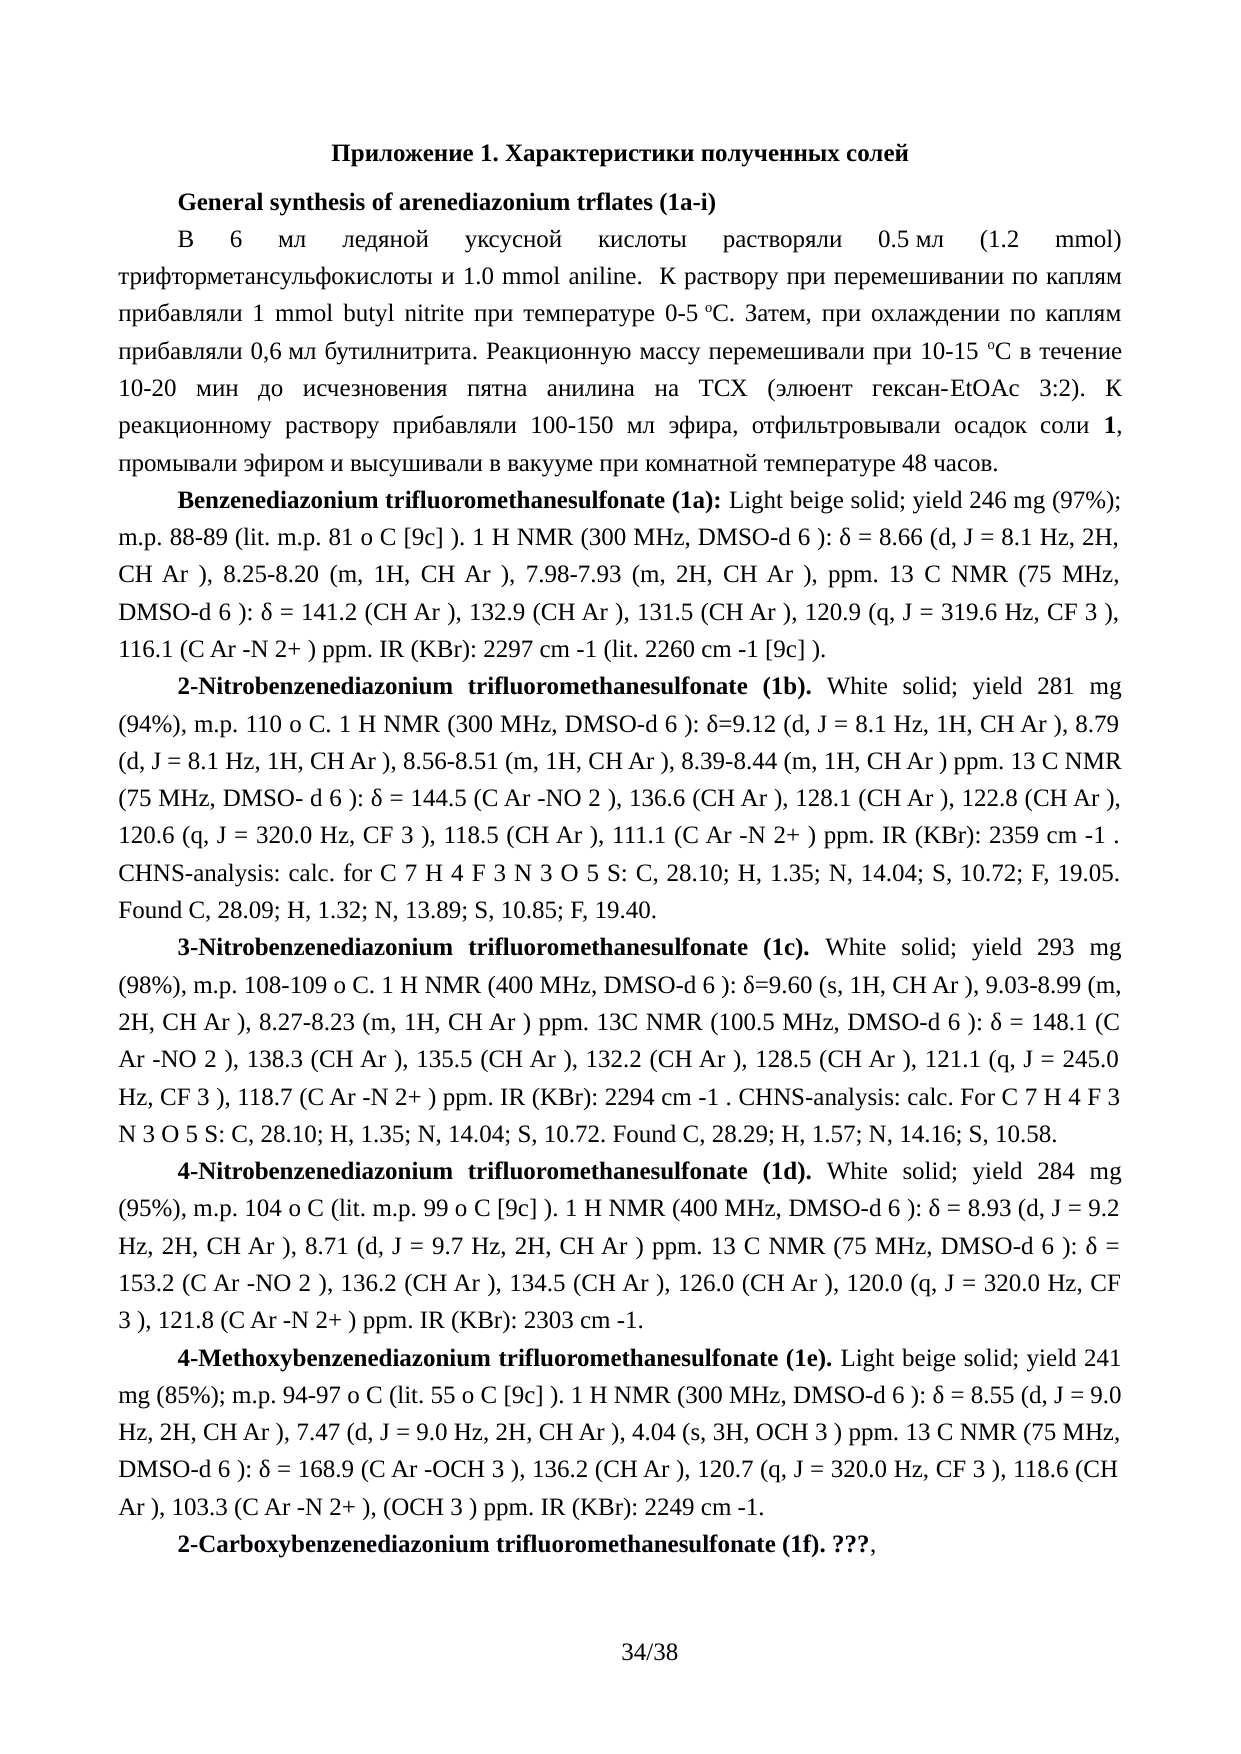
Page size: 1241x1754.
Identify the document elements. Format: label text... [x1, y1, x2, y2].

text 2-Nitrobenzenediazonium trifluoromethanesulfonate (1b). White solid; yield 281 mg (94%), m.p. 110 o C. 1 Н NMR (300 MHz, DMSO-d 6 ): δ=9.12 (d, J = 8.1 Hz, 1H, CH Ar ), 8.79 (d, J = 8.1 Hz, 1H, CH Ar ), 8.56-8.51 (m, 1H, CH Ar ), 8.39-8.44 (m, 1H, CH Ar ) ppm. 13 С NMR (75 MHz, DMSO- d 6 ): δ = 144.5 (C Ar -NO 2 ), 136.6 (CH Ar ), 128.1 (CH Ar ), 122.8 (CH Ar ), 120.6 (q, J = 320.0 Hz, CF 3 ), 118.5 (CH Ar ), 111.1 (C Ar -N 2+ ) ppm. IR (KBr): 2359 cm -1 . CHNS-analysis: calc. for C 7 H 4 F 3 N 3 O 5 S: C, 28.10; H, 1.35; N, 14.04; S, 10.72; F, 19.05. Found C, 28.09; H, 1.32; N, 13.89; S, 10.85; F, 19.40. [118, 671, 1122, 924]
text Приложение 1. Характеристики полученных солей [118, 138, 1122, 166]
text 4-Nitrobenzenediazonium trifluoromethanesulfonate (1d). White solid; yield 284 mg (95%), m.p. 104 o C (lit. m.p. 99 o C [9c] ). 1 Н NMR (400 MHz, DMSO-d 6 ): δ = 8.93 (d, J = 9.2 Hz, 2H, CH Ar ), 8.71 (d, J = 9.7 Hz, 2H, CH Ar ) ppm. 13 С NMR (75 MHz, DMSO-d 6 ): δ = 153.2 (C Ar -NO 2 ), 136.2 (CH Ar ), 134.5 (CH Ar ), 126.0 (CH Ar ), 120.0 (q, J = 320.0 Hz, CF 3 ), 121.8 (C Ar -N 2+ ) ppm. IR (KBr): 2303 cm -1. [118, 1156, 1122, 1334]
text General synthesis of arenediazonium trflates (1a-i) [118, 187, 1122, 215]
text Benzenediazonium trifluoromethanesulfonate (1a): Light beige solid; yield 246 mg (97%); m.p. 88-89 (lit. m.p. 81 о С [9c] ). 1 Н NMR (300 MHz, DMSO-d 6 ): δ = 8.66 (d, J = 8.1 Hz, 2Н, CH Ar ), 8.25-8.20 (m, 1Н, CH Ar ), 7.98-7.93 (m, 2Н, CH Ar ), ppm. 13 С NMR (75 MHz, DMSO-d 6 ): δ = 141.2 (CH Ar ), 132.9 (CH Ar ), 131.5 (CH Ar ), 120.9 (q, J = 319.6 Hz, CF 3 ), 116.1 (C Ar -N 2+ ) ppm. IR (KBr): 2297 cm -1 (lit. 2260 cm -1 [9c] ). [118, 485, 1122, 663]
text В 6 мл ледяной уксусной кислоты растворяли 0.5 мл (1.2 mmol) трифторметансульфокислоты и 1.0 mmol aniline. К раствору при перемешивании по каплям прибавляли 1 mmol butyl nitrite при температуре 0-5 оС. Затем, при охлаждении по каплям прибавляли 0,6 мл бутилнитрита. Реакционную массу перемешивали при 10-15 оС в течение 10-20 мин до исчезновения пятна анилина на ТСХ (элюент гексан-EtOAc 3:2). К реакционному раствору прибавляли 100-150 мл эфира, отфильтровывали осадок соли 1, промывали эфиром и высушивали в вакууме при комнатной температуре 48 часов. [118, 224, 1122, 476]
text 2-Carboxybenzenediazonium trifluoromethanesulfonate (1f). ???, [118, 1529, 1122, 1558]
text 4-Methoxybenzenediazonium trifluoromethanesulfonate (1e). Light beige solid; yield 241 mg (85%); m.p. 94-97 o C (lit. 55 o C [9c] ). 1 Н NMR (300 MHz, DMSO-d 6 ): δ = 8.55 (d, J = 9.0 Hz, 2H, CH Ar ), 7.47 (d, J = 9.0 Hz, 2H, CH Ar ), 4.04 (s, 3Н, OCH 3 ) ppm. 13 С NMR (75 MHz, DMSO-d 6 ): δ = 168.9 (C Ar -OCH 3 ), 136.2 (CH Ar ), 120.7 (q, J = 320.0 Hz, CF 3 ), 118.6 (CH Ar ), 103.3 (C Ar -N 2+ ), (OCH 3 ) ppm. IR (KBr): 2249 cm -1. [118, 1343, 1122, 1521]
text 3-Nitrobenzenediazonium trifluoromethanesulfonate (1c). White solid; yield 293 mg (98%), m.p. 108-109 o C. 1 Н NMR (400 MHz, DMSO-d 6 ): δ=9.60 (s, 1H, CH Ar ), 9.03-8.99 (m, 2H, CH Ar ), 8.27-8.23 (m, 1H, CH Ar ) ppm. 13С NMR (100.5 MHz, DMSO-d 6 ): δ = 148.1 (C Ar -NO 2 ), 138.3 (CH Ar ), 135.5 (CH Ar ), 132.2 (CH Ar ), 128.5 (CH Ar ), 121.1 (q, J = 245.0 Hz, CF 3 ), 118.7 (C Ar -N 2+ ) ppm. IR (KBr): 2294 cm -1 . CHNS-analysis: calc. For C 7 H 4 F 3 N 3 O 5 S: C, 28.10; H, 1.35; N, 14.04; S, 10.72. Found C, 28.29; H, 1.57; N, 14.16; S, 10.58. [118, 932, 1122, 1148]
